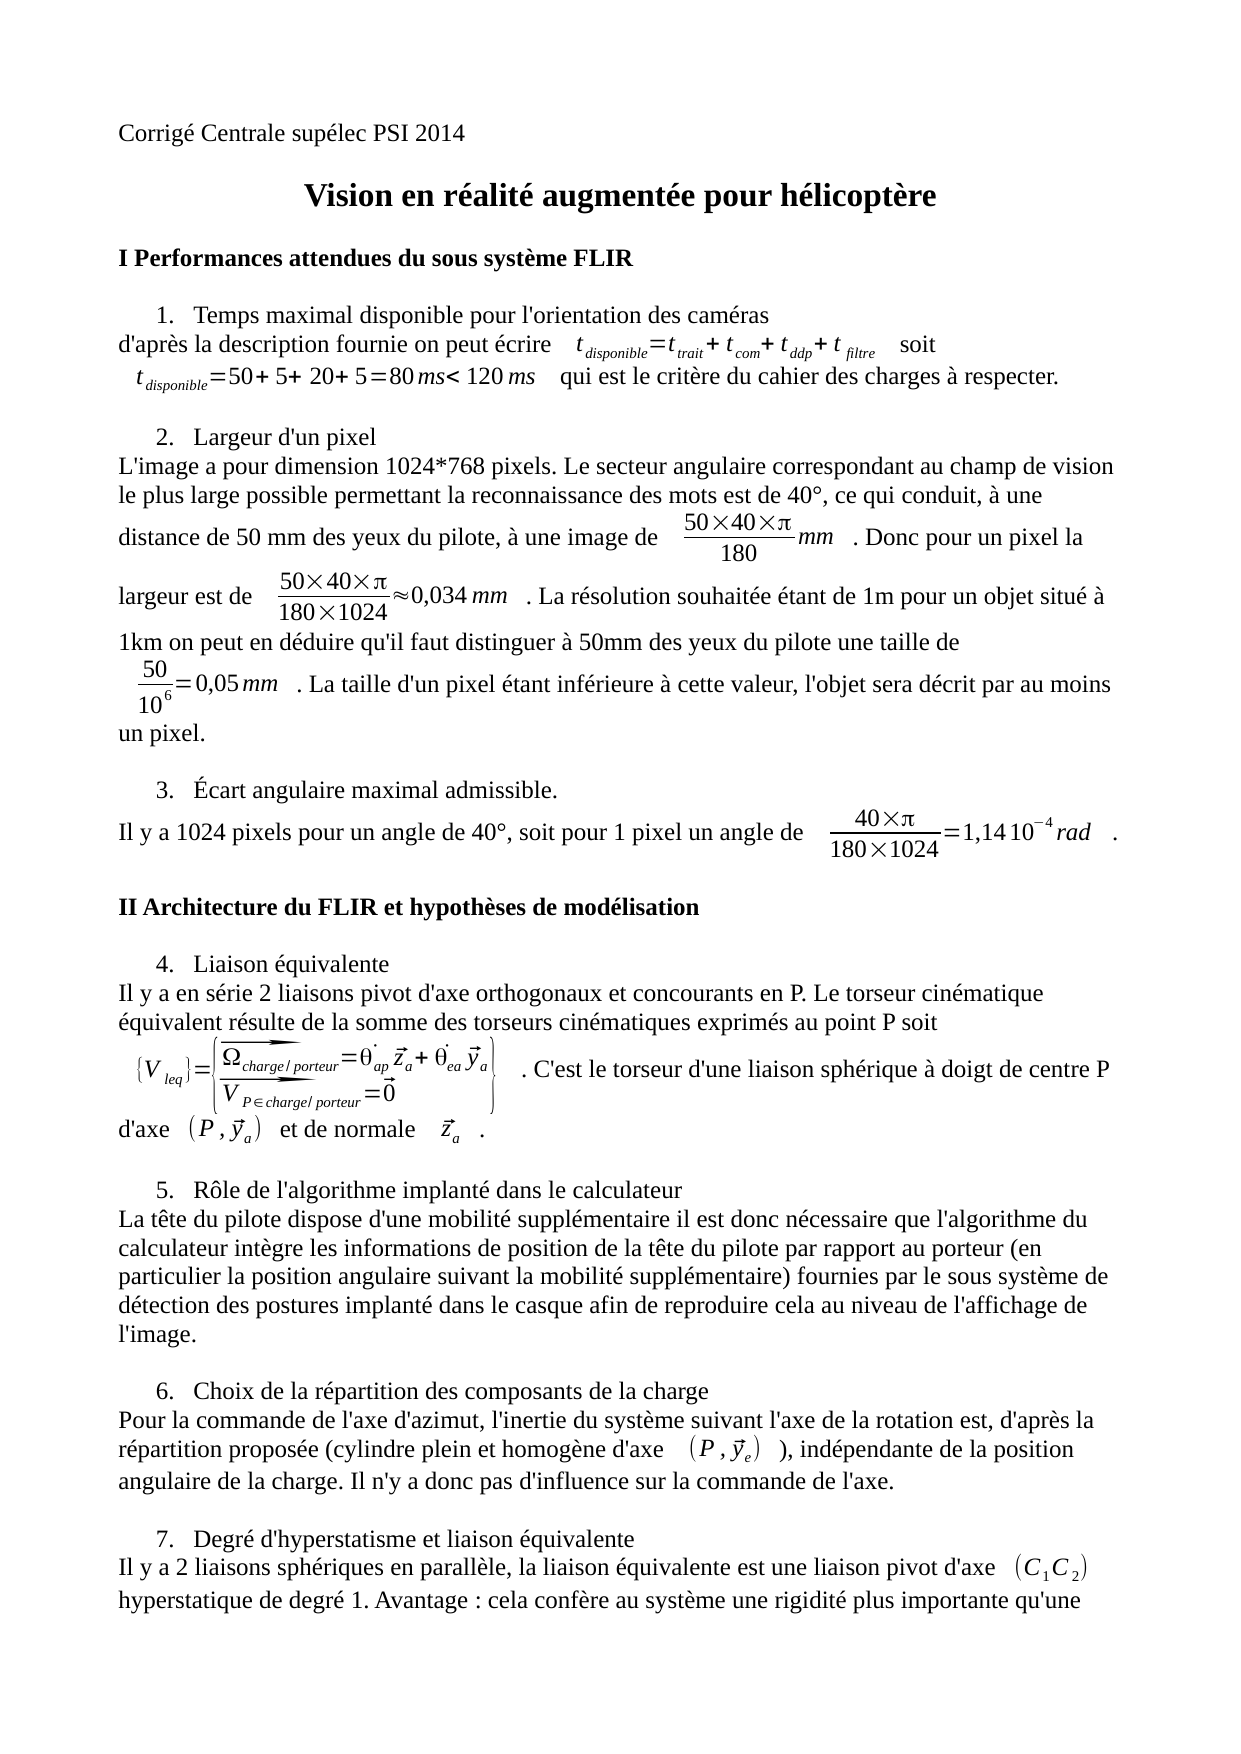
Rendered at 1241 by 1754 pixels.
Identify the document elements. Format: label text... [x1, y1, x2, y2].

text Il y a en série 2 liaisons pivot d'axe orthogonaux et concourants en P. Le torseur cinématique équivalent résulte de la somme des torseurs cinématiques exprimés au point P soit . C'est le torseur d'une liaison sphérique à doigt de centre P d'axeet de normale . [118, 978, 1122, 1146]
text Corrigé Centrale supélec PSI 2014 [118, 118, 1122, 147]
list Choix de la répartition des composants de la charge [156, 1376, 1122, 1405]
list Largeur d'un pixel [156, 422, 1122, 451]
text II Architecture du FLIR et hypothèses de modélisation [118, 892, 1122, 921]
text Il y a 1024 pixels pour un angle de 40°, soit pour 1 pixel un angle de . [118, 804, 1122, 863]
list Écart angulaire maximal admissible. [156, 775, 1122, 804]
list Degré d'hyperstatisme et liaison équivalente [156, 1524, 1122, 1552]
list Rôle de l'algorithme implanté dans le calculateur [156, 1175, 1122, 1204]
text I Performances attendues du sous système FLIR [118, 243, 1122, 271]
text Vision en réalité augmentée pour hélicoptère [118, 176, 1122, 214]
text Pour la commande de l'axe d'azimut, l'inertie du système suivant l'axe de la rotation est, d'après la répartition proposée (cylindre plein et homogène d'axe ), indépendante de la position angulaire de la charge. Il n'y a donc pas d'influence sur la commande de l'axe. [118, 1405, 1122, 1495]
list Liaison équivalente [156, 949, 1122, 978]
text L'image a pour dimension 1024*768 pixels. Le secteur angulaire correspondant au champ de vision le plus large possible permettant la reconnaissance des mots est de 40°, ce qui conduit, à une distance de 50 mm des yeux du pilote, à une image de . Donc pour un pixel la largeur est de . La résolution souhaitée étant de 1m pour un objet situé à 1km on peut en déduire qu'il faut distinguer à 50mm des yeux du pilote une taille de . La taille d'un pixel étant inférieure à cette valeur, l'objet sera décrit par au moins un pixel. [118, 451, 1122, 747]
text Il y a 2 liaisons sphériques en parallèle, la liaison équivalente est une liaison pivot d'axe hyperstatique de degré 1. Avantage : cela confère au système une rigidité plus importante qu'une [118, 1552, 1122, 1614]
list Temps maximal disponible pour l'orientation des caméras [156, 300, 1122, 329]
text d'après la description fournie on peut écrire soit qui est le critère du cahier des charges à respecter. [118, 329, 1122, 394]
text La tête du pilote dispose d'une mobilité supplémentaire il est donc nécessaire que l'algorithme du calculateur intègre les informations de position de la tête du pilote par rapport au porteur (en particulier la position angulaire suivant la mobilité supplémentaire) fournies par le sous système de détection des postures implanté dans le casque afin de reproduire cela au niveau de l'affichage de l'image. [118, 1204, 1122, 1348]
